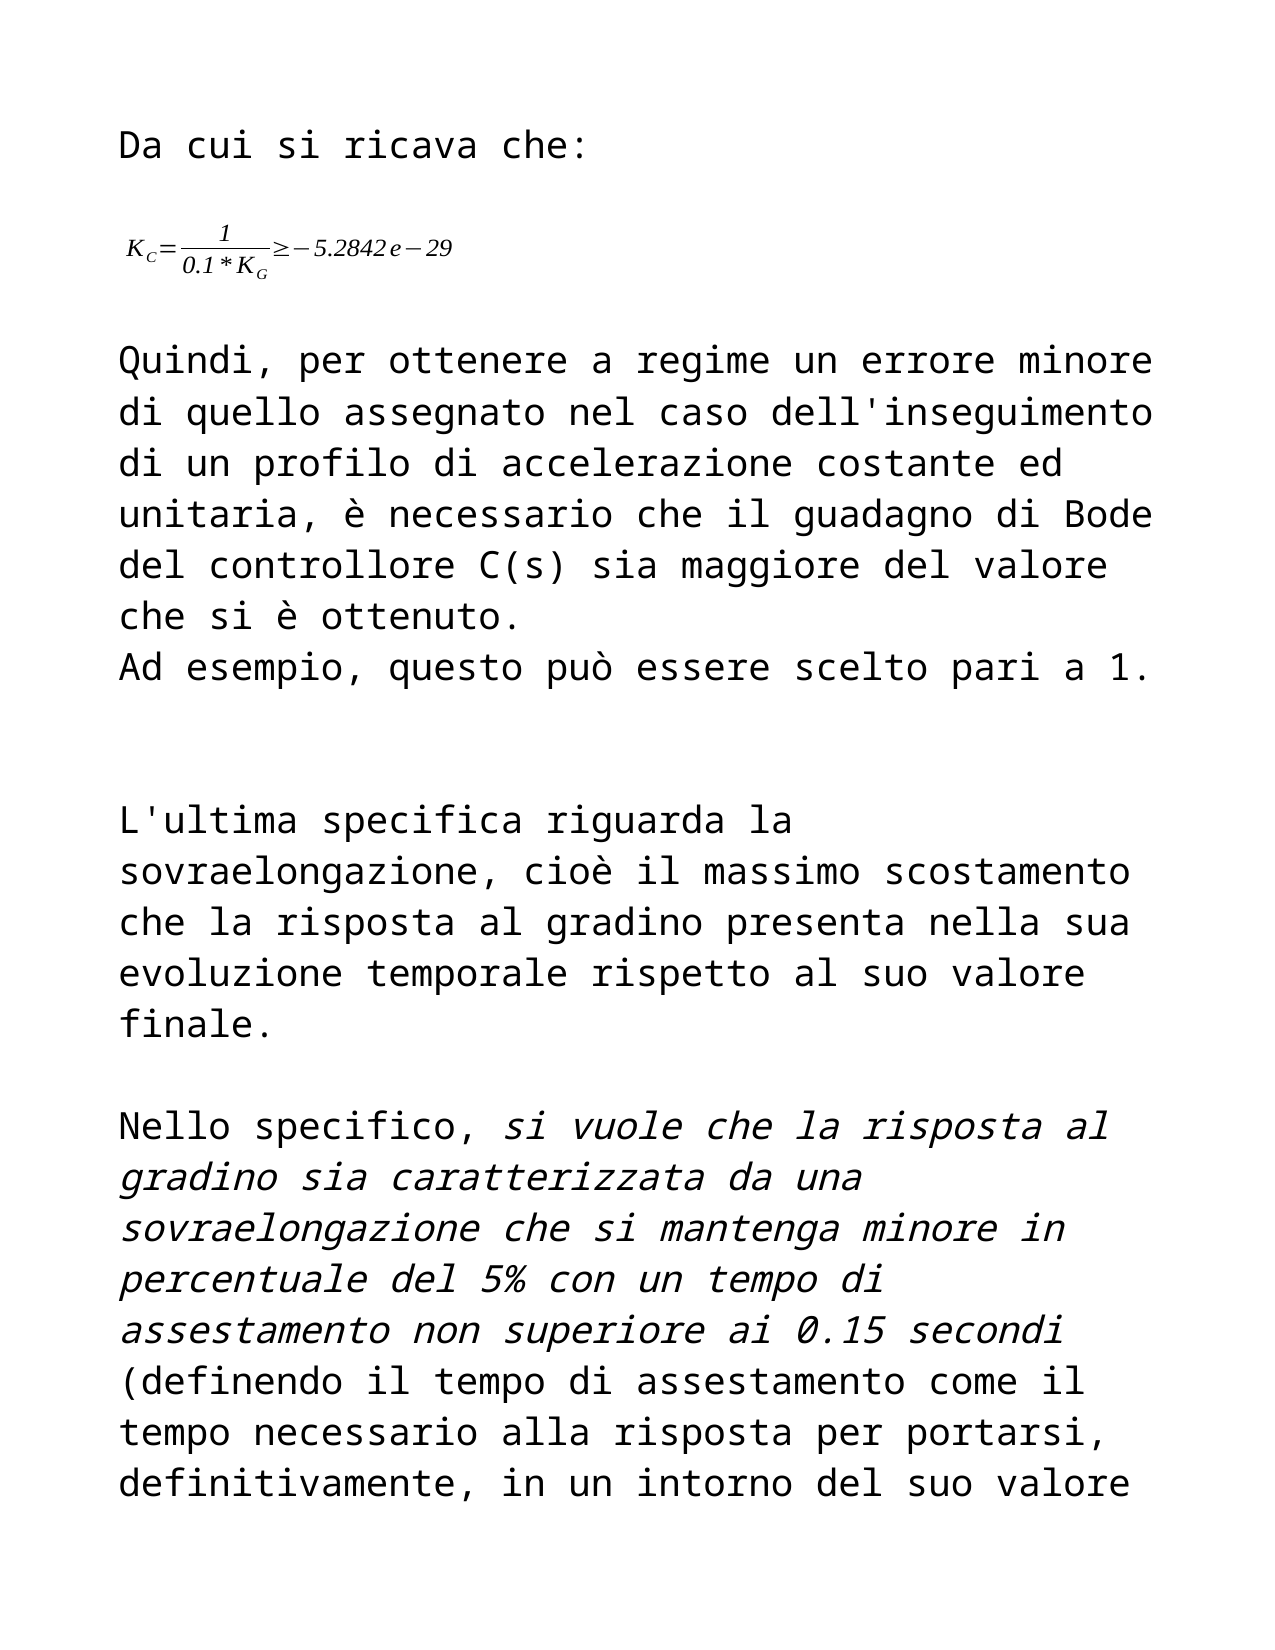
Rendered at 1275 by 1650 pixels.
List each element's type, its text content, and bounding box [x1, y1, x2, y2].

text Quindi, per ottenere a regime un errore minore di quello assegnato nel caso dell'inseguimento di un profilo di accelerazione costante ed unitaria, è necessario che il guadagno di Bode del controllore C(s) sia maggiore del valore che si è ottenuto. [118, 334, 1157, 640]
text Ad esempio, questo può essere scelto pari a 1. [118, 640, 1157, 691]
text Da cui si ricava che: [118, 118, 1157, 169]
text L'ultima specifica riguarda la sovraelongazione, cioè il massimo scostamento che la risposta al gradino presenta nella sua evoluzione temporale rispetto al suo valore finale. [118, 793, 1157, 1048]
text Nello specifico, si vuole che la risposta al gradino sia caratterizzata da una sovraelongazione che si mantenga minore in percentuale del 5% con un tempo di assestamento non superiore ai 0.15 secondi (definendo il tempo di assestamento come il tempo necessario alla risposta per portarsi, definitivamente, in un intorno del suo valore [118, 1099, 1157, 1508]
